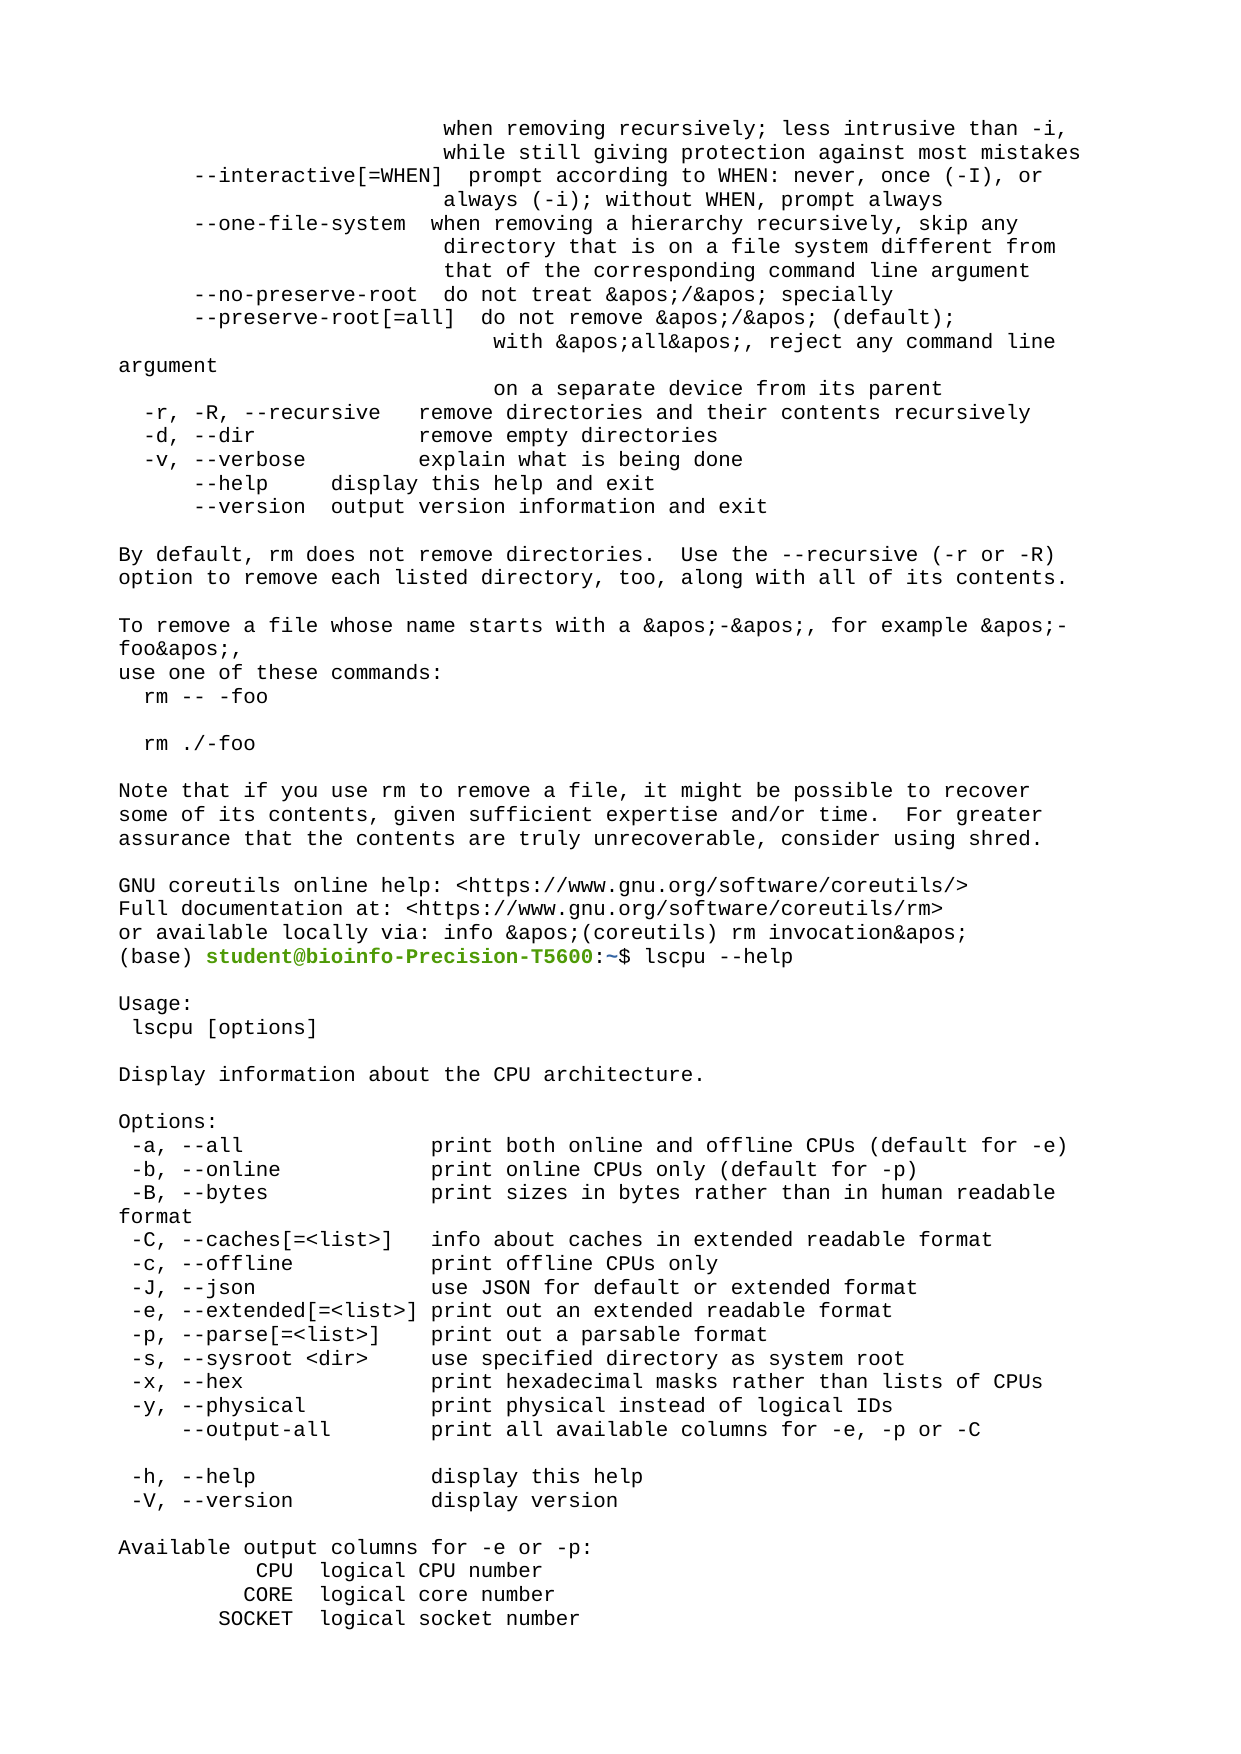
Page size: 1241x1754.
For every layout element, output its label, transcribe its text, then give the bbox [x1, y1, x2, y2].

text or available locally via: info &apos;(coreutils) rm invocation&apos; [118, 922, 1122, 946]
text --help display this help and exit [118, 473, 1122, 496]
text -b, --online print online CPUs only (default for -p) [118, 1158, 1122, 1182]
text -V, --version display version [118, 1489, 1122, 1513]
text -J, --json use JSON for default or extended format [118, 1277, 1122, 1300]
text that of the corresponding command line argument [118, 260, 1122, 284]
text CORE logical core number [118, 1584, 1122, 1608]
text -e, --extended[=<list>] print out an extended readable format [118, 1300, 1122, 1324]
text rm ./-foo [118, 733, 1122, 757]
text -d, --dir remove empty directories [118, 426, 1122, 449]
text --version output version information and exit [118, 496, 1122, 520]
text --preserve-root[=all] do not remove &apos;/&apos; (default); [118, 307, 1122, 331]
text Display information about the CPU architecture. [118, 1064, 1122, 1088]
text option to remove each listed directory, too, along with all of its contents. [118, 567, 1122, 591]
text -h, --help display this help [118, 1466, 1122, 1489]
text Note that if you use rm to remove a file, it might be possible to recover [118, 780, 1122, 804]
text Available output columns for -e or -p: [118, 1537, 1122, 1561]
text some of its contents, given sufficient expertise and/or time. For greater [118, 804, 1122, 827]
text on a separate device from its parent [118, 378, 1122, 402]
text -y, --physical print physical instead of logical IDs [118, 1395, 1122, 1419]
text -v, --verbose explain what is being done [118, 449, 1122, 473]
text while still giving protection against most mistakes [118, 142, 1122, 165]
text Options: [118, 1111, 1122, 1135]
text -c, --offline print offline CPUs only [118, 1253, 1122, 1277]
text SOCKET logical socket number [118, 1608, 1122, 1631]
text -a, --all print both online and offline CPUs (default for -e) [118, 1135, 1122, 1158]
text rm -- -foo [118, 686, 1122, 709]
text with &apos;all&apos;, reject any command line argument [118, 331, 1122, 378]
text To remove a file whose name starts with a &apos;-&apos;, for example &apos;-foo&apos;, [118, 615, 1122, 662]
text always (-i); without WHEN, prompt always [118, 189, 1122, 213]
text Usage: [118, 993, 1122, 1017]
text --output-all print all available columns for -e, -p or -C [118, 1419, 1122, 1442]
text -B, --bytes print sizes in bytes rather than in human readable format [118, 1182, 1122, 1229]
text --one-file-system when removing a hierarchy recursively, skip any [118, 213, 1122, 236]
text CPU logical CPU number [118, 1561, 1122, 1584]
text By default, rm does not remove directories. Use the --recursive (-r or -R) [118, 544, 1122, 567]
text -s, --sysroot <dir> use specified directory as system root [118, 1348, 1122, 1371]
text lscpu [options] [118, 1017, 1122, 1040]
text Full documentation at: <https://www.gnu.org/software/coreutils/rm> [118, 898, 1122, 922]
text when removing recursively; less intrusive than -i, [118, 118, 1122, 142]
text --no-preserve-root do not treat &apos;/&apos; specially [118, 284, 1122, 307]
text GNU coreutils online help: <https://www.gnu.org/software/coreutils/> [118, 875, 1122, 898]
text (base) student@bioinfo-Precision-T5600:~$ lscpu --help [118, 946, 1122, 969]
text --interactive[=WHEN] prompt according to WHEN: never, once (-I), or [118, 165, 1122, 189]
text use one of these commands: [118, 662, 1122, 686]
text assurance that the contents are truly unrecoverable, consider using shred. [118, 827, 1122, 851]
text directory that is on a file system different from [118, 236, 1122, 260]
text -x, --hex print hexadecimal masks rather than lists of CPUs [118, 1371, 1122, 1395]
text -C, --caches[=<list>] info about caches in extended readable format [118, 1229, 1122, 1253]
text -r, -R, --recursive remove directories and their contents recursively [118, 402, 1122, 426]
text -p, --parse[=<list>] print out a parsable format [118, 1324, 1122, 1348]
